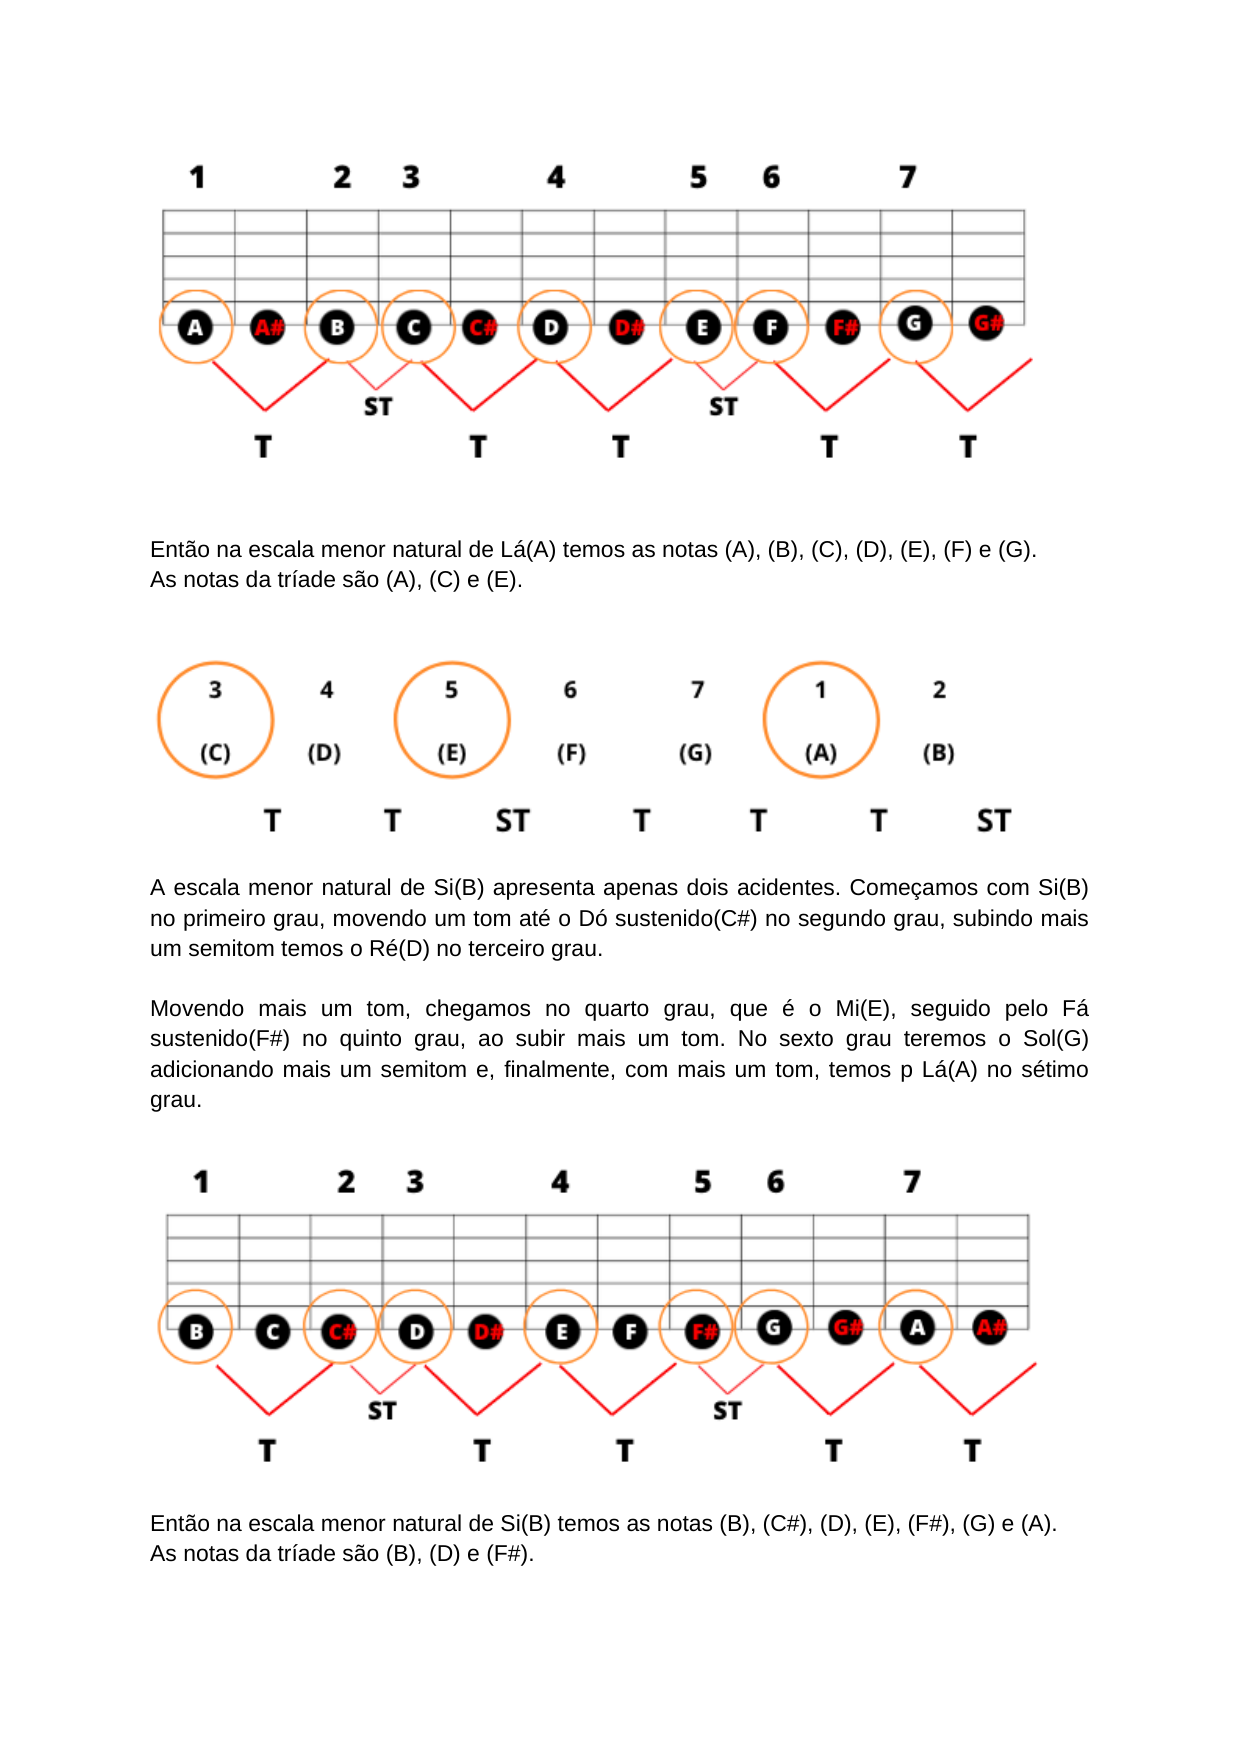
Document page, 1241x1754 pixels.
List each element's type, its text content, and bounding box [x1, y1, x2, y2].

picture [150, 150, 1058, 472]
text Movendo mais um tom, chegamos no quarto grau, que é o Mi(E), seguido pelo Fá sustenido(F#) no quinto grau, ao subir mais um tom. No sexto grau teremos o Sol(G) adicionando mais um semitom e, finalmente, com mais um tom, temos p Lá(A) no sétimo grau. [150, 995, 1090, 1112]
text A escala menor natural de Si(B) apresenta apenas dois acidentes. Começamos com Si(B) no primeiro grau, movendo um tom até o Dó sustenido(C#) no segundo grau, subindo mais um semitom temos o Ré(D) no terceiro grau. [150, 874, 1090, 961]
picture [150, 626, 1032, 871]
picture [150, 1146, 1046, 1476]
text As notas da tríade são (B), (D) e (F#). [150, 1540, 1090, 1567]
text Então na escala menor natural de Lá(A) temos as notas (A), (B), (C), (D), (E), (F) e (G). [150, 536, 1090, 562]
text As notas da tríade são (A), (C) e (E). [150, 566, 1090, 593]
text Então na escala menor natural de Si(B) temos as notas (B), (C#), (D), (E), (F#), (G) e (A). [150, 1510, 1090, 1536]
